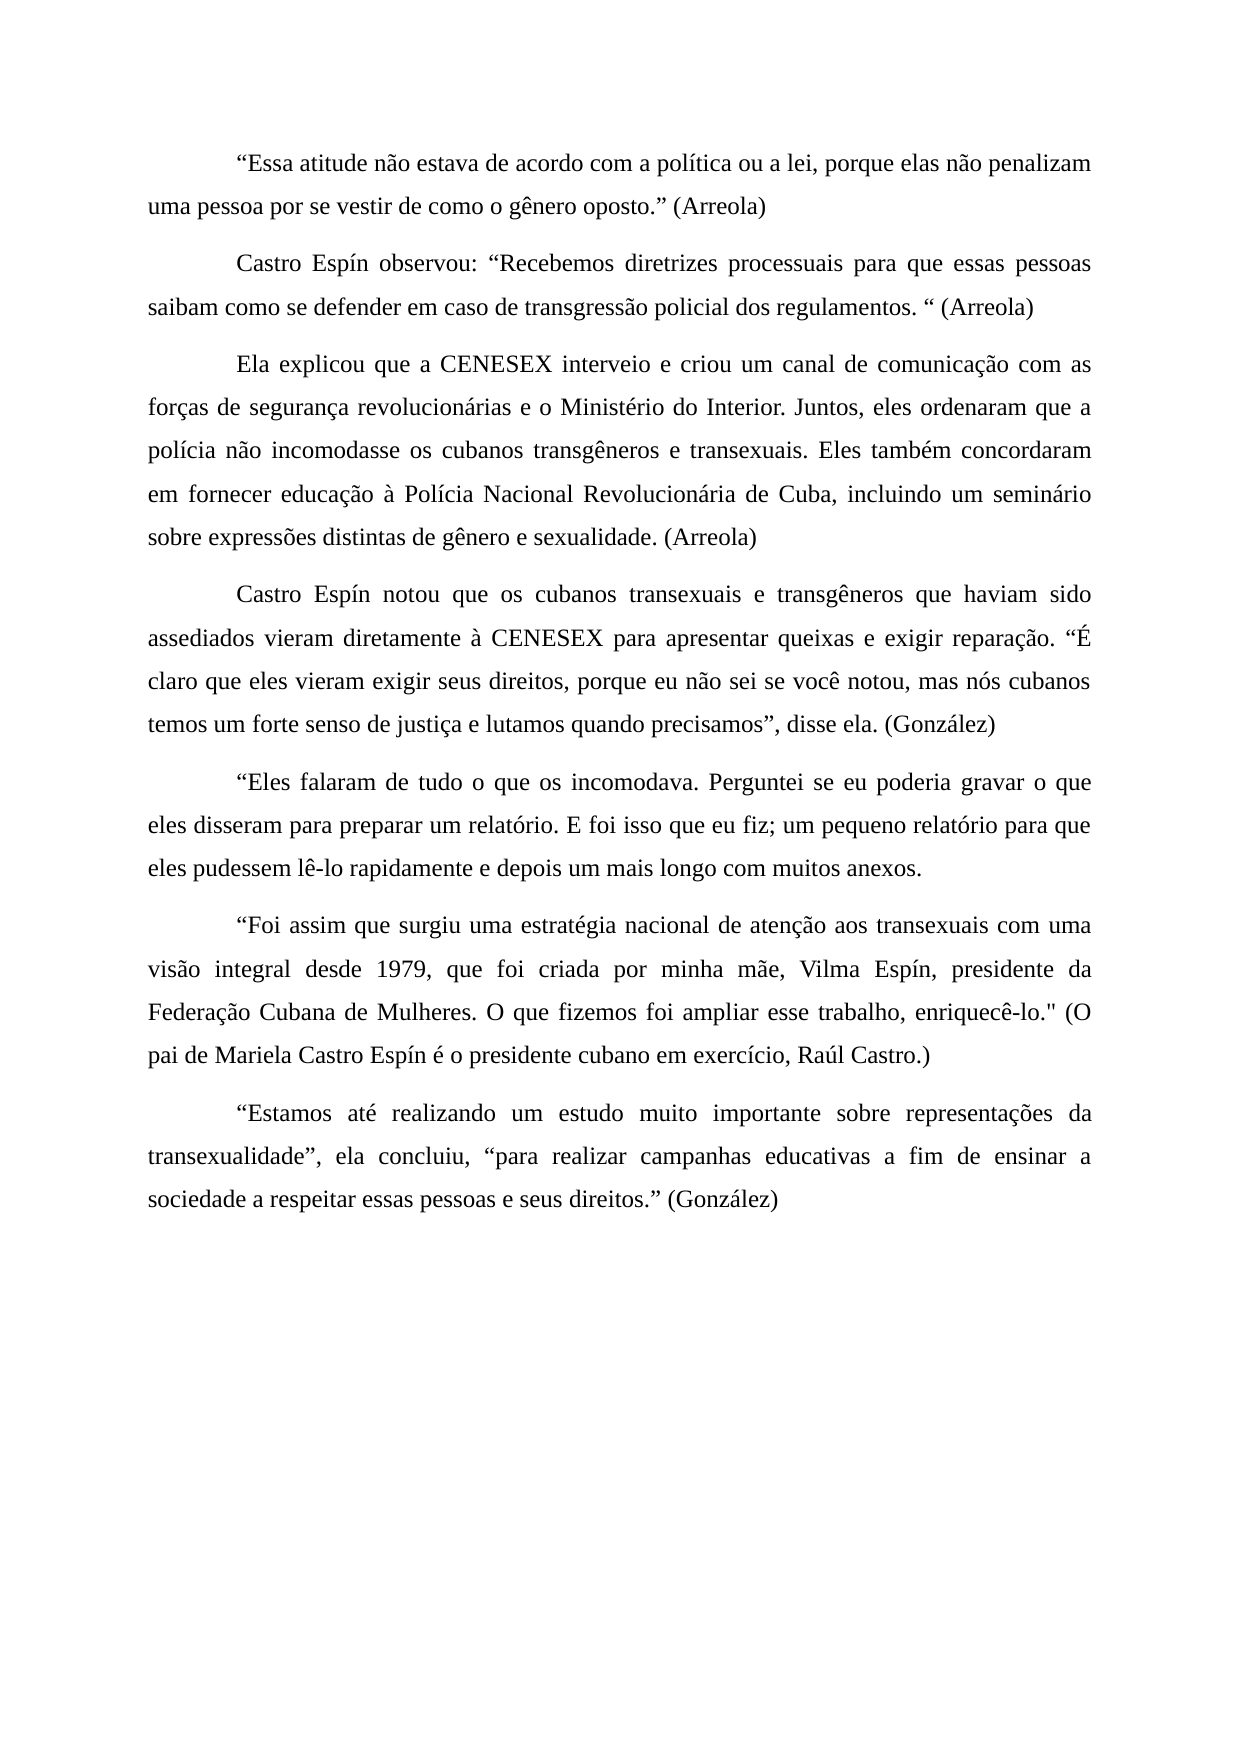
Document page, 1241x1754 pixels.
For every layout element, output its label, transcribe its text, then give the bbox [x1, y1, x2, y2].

text Castro Espín observou: “Recebemos diretrizes processuais para que essas pessoas saibam como se defender em caso de transgressão policial dos regulamentos. “ (Arreola) [148, 248, 1093, 320]
text “Eles falaram de tudo o que os incomodava. Perguntei se eu poderia gravar o que eles disseram para preparar um relatório. E foi isso que eu fiz; um pequeno relatório para que eles pudessem lê-lo rapidamente e depois um mais longo com muitos anexos. [148, 767, 1093, 882]
text Castro Espín notou que os cubanos transexuais e transgêneros que haviam sido assediados vieram diretamente à CENESEX para apresentar queixas e exigir reparação. “É claro que eles vieram exigir seus direitos, porque eu não sei se você notou, mas nós cubanos temos um forte senso de justiça e lutamos quando precisamos”, disse ela. (González) [148, 579, 1093, 738]
text Ela explicou que a CENESEX interveio e criou um canal de comunicação com as forças de segurança revolucionárias e o Ministério do Interior. Juntos, eles ordenaram que a polícia não incomodasse os cubanos transgêneros e transexuais. Eles também concordaram em fornecer educação à Polícia Nacional Revolucionária de Cuba, incluindo um seminário sobre expressões distintas de gênero e sexualidade. (Arreola) [148, 349, 1093, 551]
text “Estamos até realizando um estudo muito importante sobre representações da transexualidade”, ela concluiu, “para realizar campanhas educativas a fim de ensinar a sociedade a respeitar essas pessoas e seus direitos.” (González) [148, 1098, 1093, 1213]
text “Foi assim que surgiu uma estratégia nacional de atenção aos transexuais com uma visão integral desde 1979, que foi criada por minha mãe, Vilma Espín, presidente da Federação Cubana de Mulheres. O que fizemos foi ampliar esse trabalho, enriquecê-lo." (O pai de Mariela Castro Espín é o presidente cubano em exercício, Raúl Castro.) [148, 911, 1093, 1069]
text “Essa atitude não estava de acordo com a política ou a lei, porque elas não penalizam uma pessoa por se vestir de como o gênero oposto.” (Arreola) [148, 148, 1093, 219]
